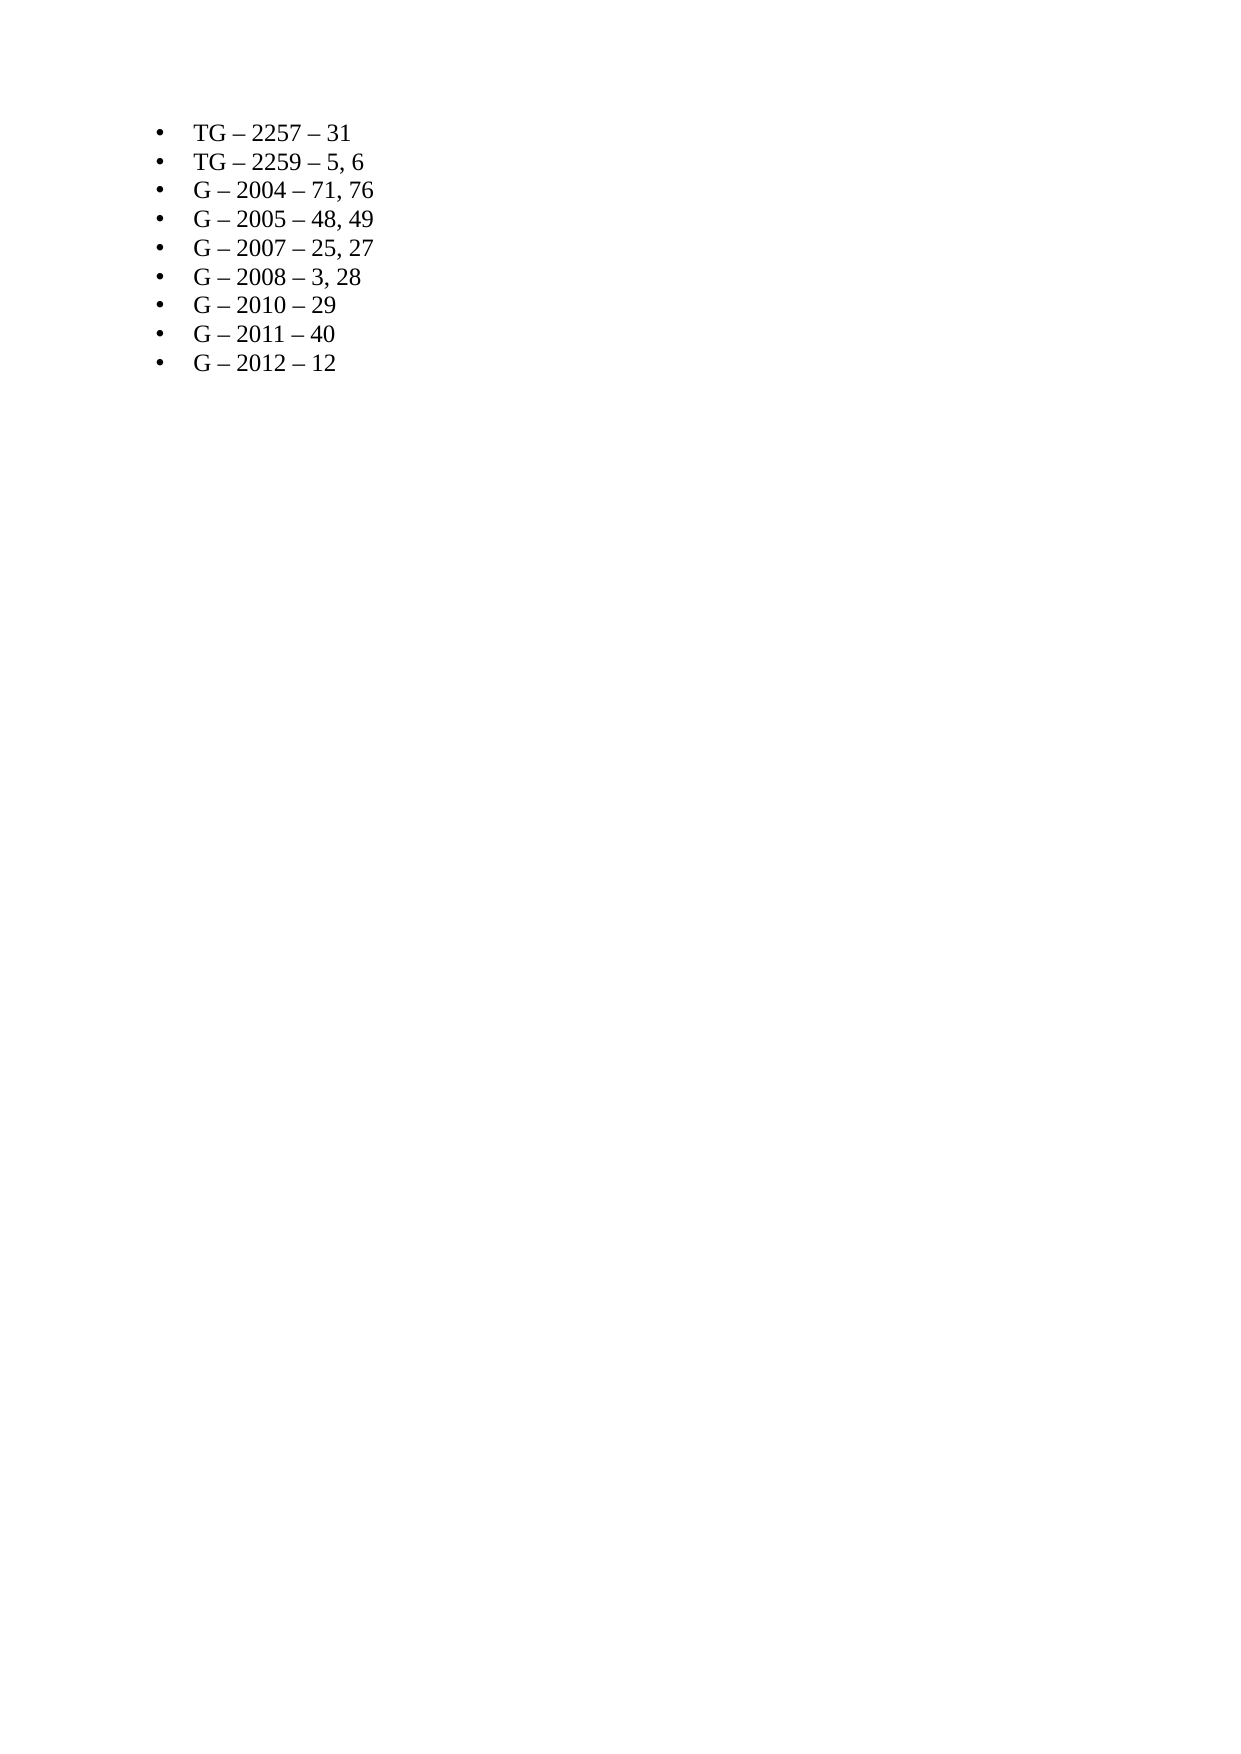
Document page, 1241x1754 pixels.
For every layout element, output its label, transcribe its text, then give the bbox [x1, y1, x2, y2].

list G – 2005 – 48, 49 [156, 204, 1122, 233]
list G – 2007 – 25, 27 [156, 233, 1122, 262]
list G – 2012 – 12 [156, 348, 1122, 377]
list TG – 2259 – 5, 6 [156, 147, 1122, 176]
list G – 2011 – 40 [156, 319, 1122, 348]
list G – 2004 – 71, 76 [156, 176, 1122, 204]
list TG – 2257 – 31 [156, 118, 1122, 147]
list G – 2008 – 3, 28 [156, 262, 1122, 291]
list G – 2010 – 29 [156, 291, 1122, 319]
